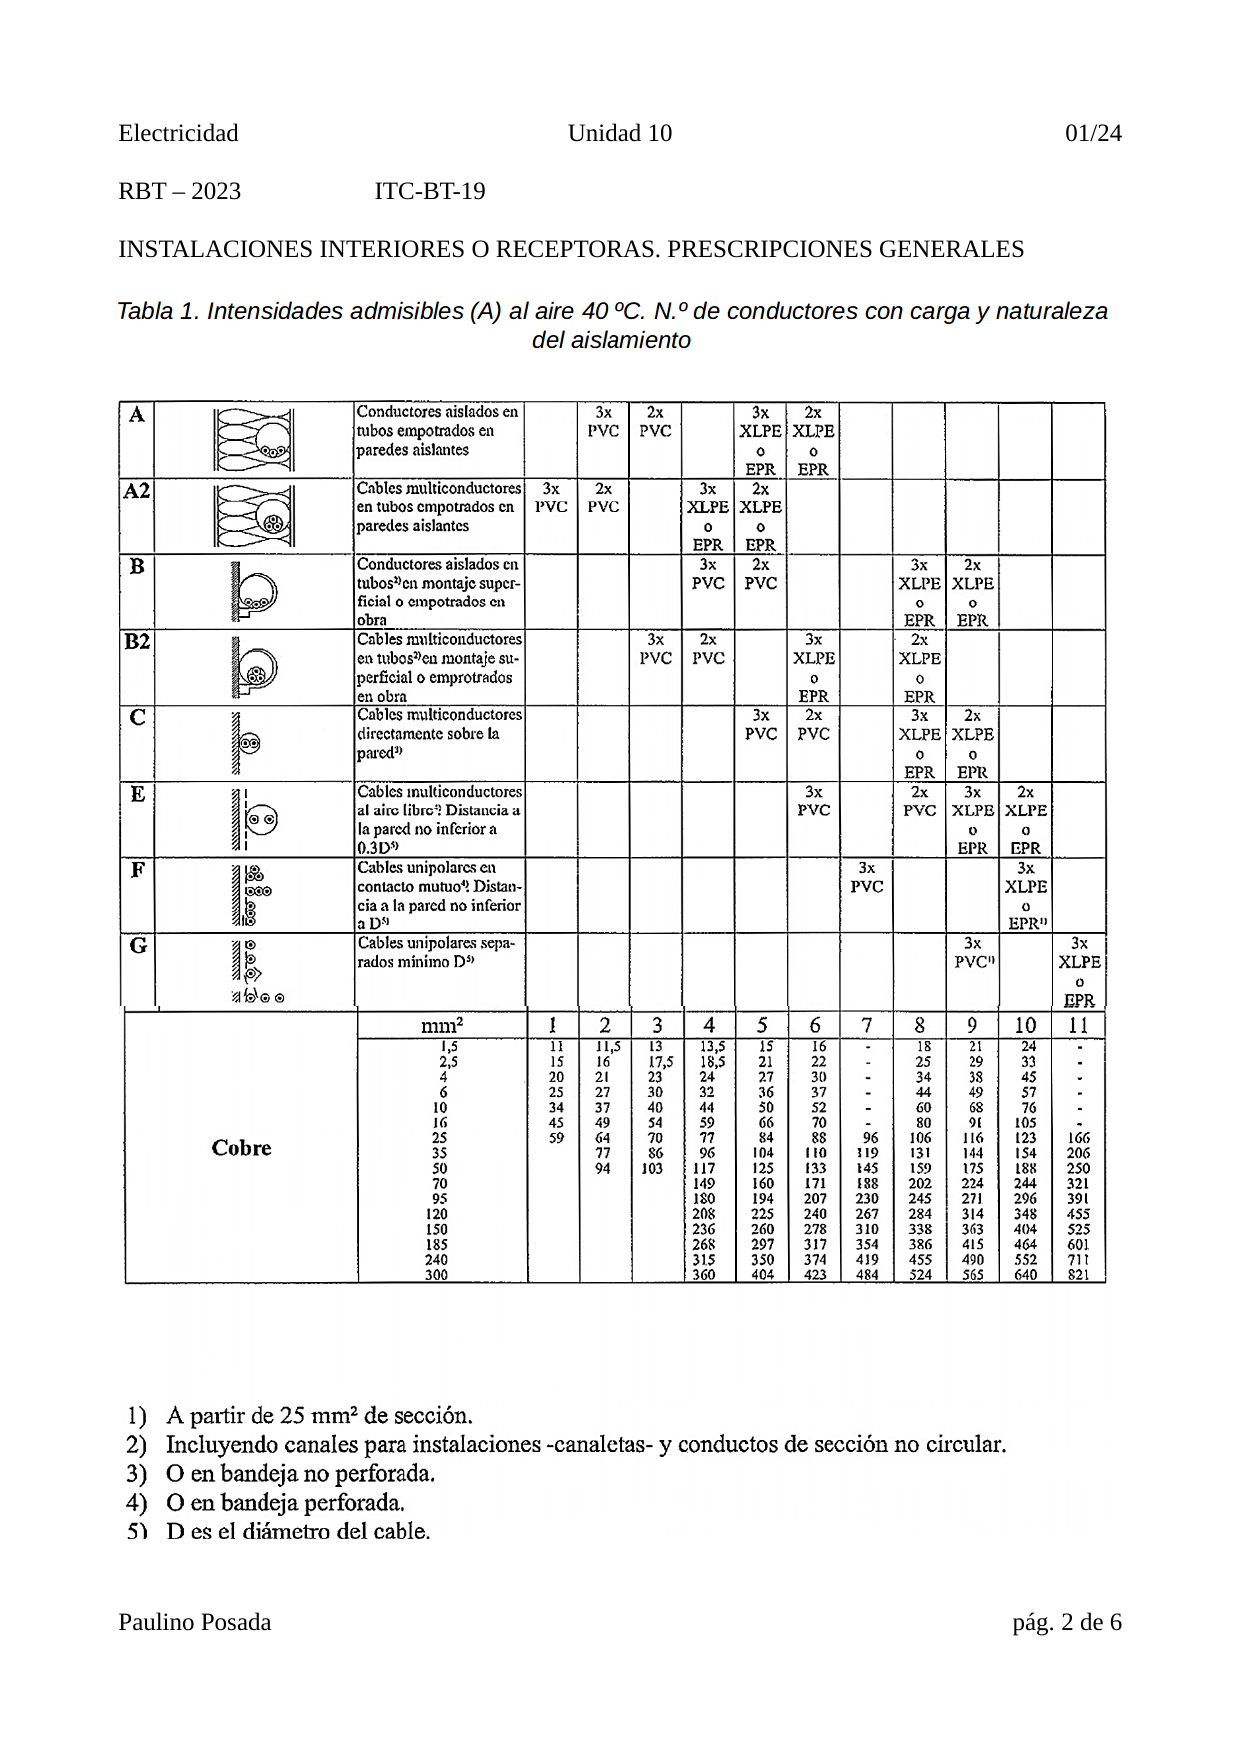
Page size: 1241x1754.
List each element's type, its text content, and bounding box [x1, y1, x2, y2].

picture [109, 296, 1114, 1539]
text INSTALACIONES INTERIORES O RECEPTORAS. PRESCRIPCIONES GENERALES [118, 234, 1122, 263]
text RBT – 2023 ITC-BT-19 [118, 176, 1122, 205]
